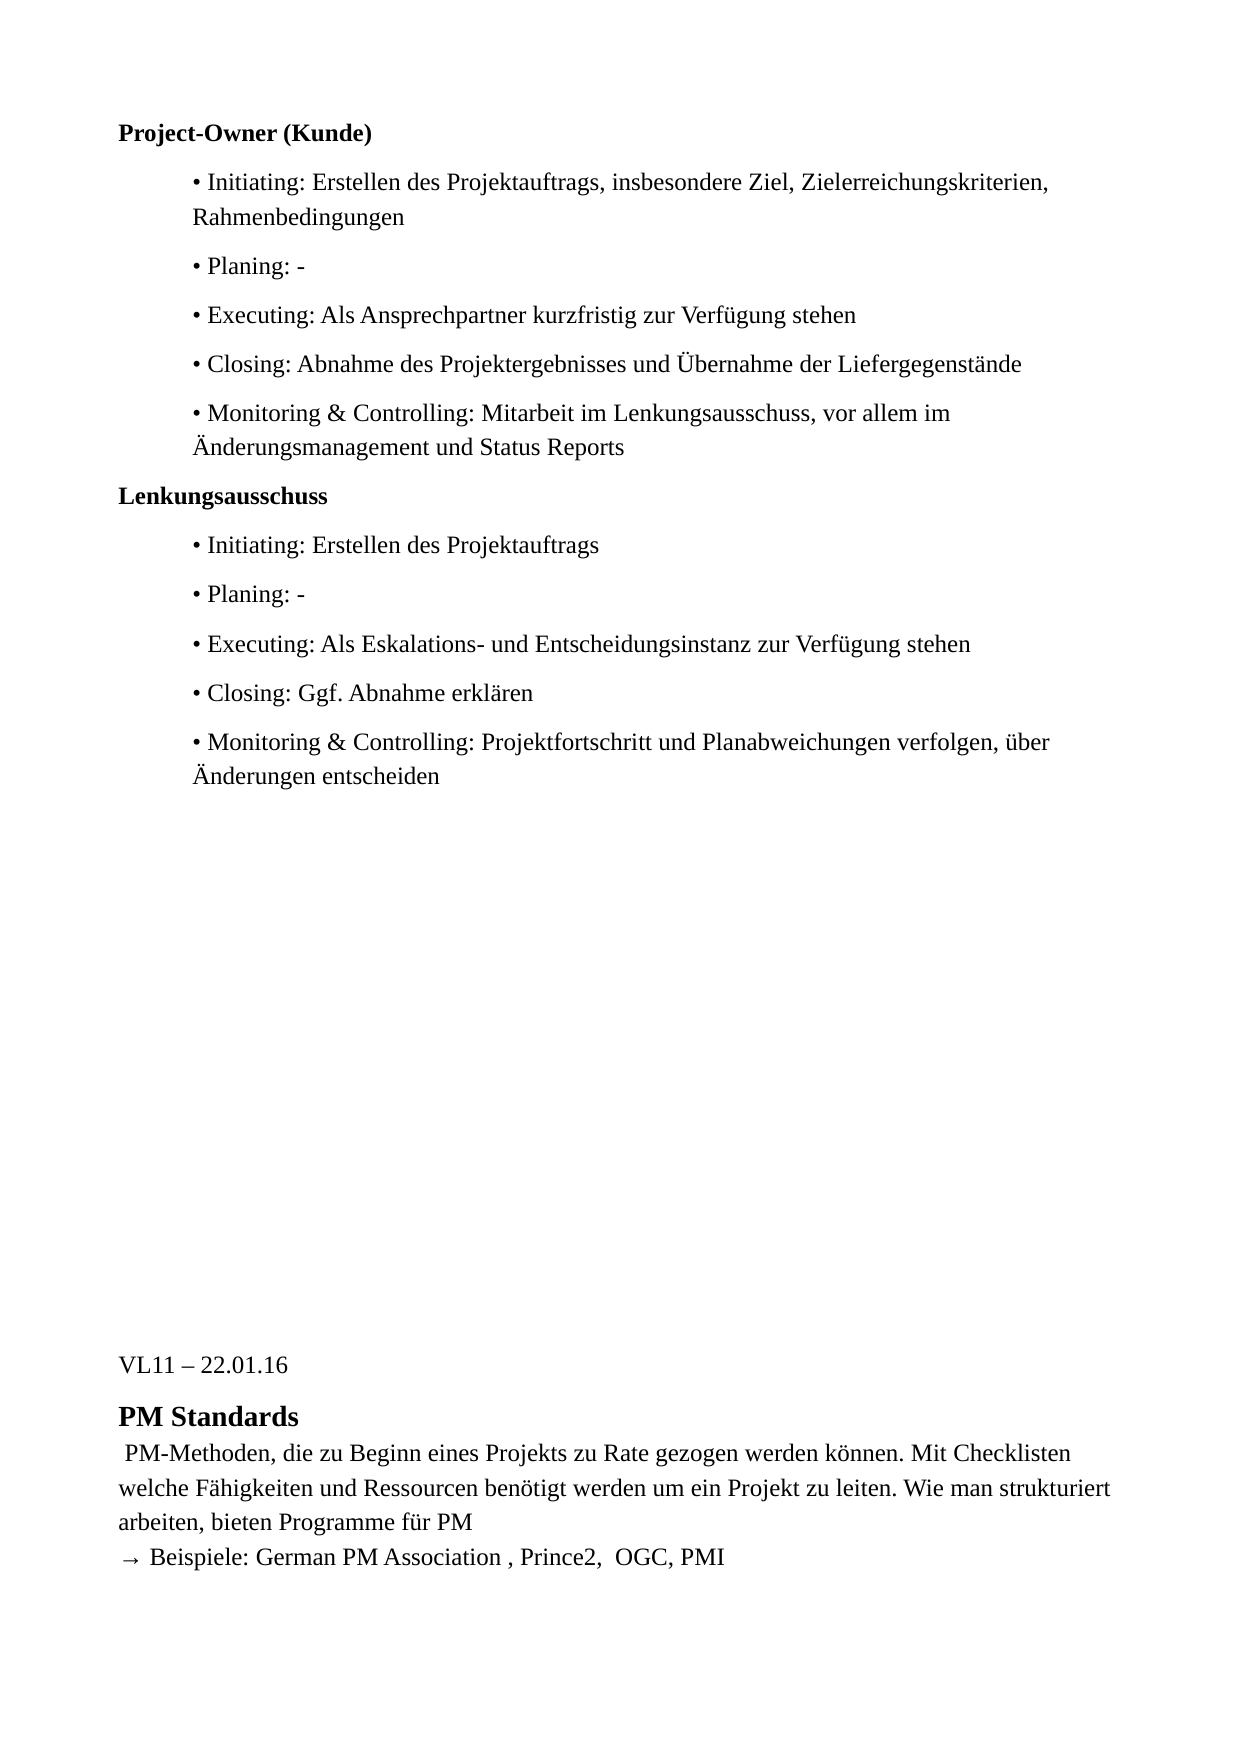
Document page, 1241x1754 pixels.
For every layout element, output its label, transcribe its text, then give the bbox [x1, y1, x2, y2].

text • Closing: Abnahme des Projektergebnisses und Übernahme der Liefergegenstände [192, 349, 1122, 378]
text • Monitoring & Controlling: Mitarbeit im Lenkungsausschuss, vor allem im Änderungsmanagement und Status Reports [192, 398, 1122, 461]
text • Initiating: Erstellen des Projektauftrags [192, 531, 1122, 559]
text • Monitoring & Controlling: Projektfortschritt und Planabweichungen verfolgen, über Änderungen entscheiden [192, 727, 1122, 790]
text Lenkungsausschuss [118, 481, 1122, 510]
text PM Standards PM-Methoden, die zu Beginn eines Projekts zu Rate gezogen werden können. Mit Checklisten welche Fähigkeiten und Ressourcen benötigt werden um ein Projekt zu leiten. Wie man strukturiert arbeiten, bieten Programme für PM → Beispiele: German PM Association , Prince2, OGC, PMI [118, 1399, 1122, 1571]
text • Closing: Ggf. Abnahme erklären [192, 678, 1122, 706]
text • Initiating: Erstellen des Projektauftrags, insbesondere Ziel, Zielerreichungskriterien, Rahmenbedingungen [192, 167, 1122, 230]
text VL11 – 22.01.16 [118, 1350, 1122, 1379]
text • Planing: - [192, 251, 1122, 279]
text Project-Owner (Kunde) [118, 118, 1122, 147]
text • Planing: - [192, 579, 1122, 608]
text • Executing: Als Eskalations- und Entscheidungsinstanz zur Verfügung stehen [192, 629, 1122, 657]
text • Executing: Als Ansprechpartner kurzfristig zur Verfügung stehen [192, 300, 1122, 328]
